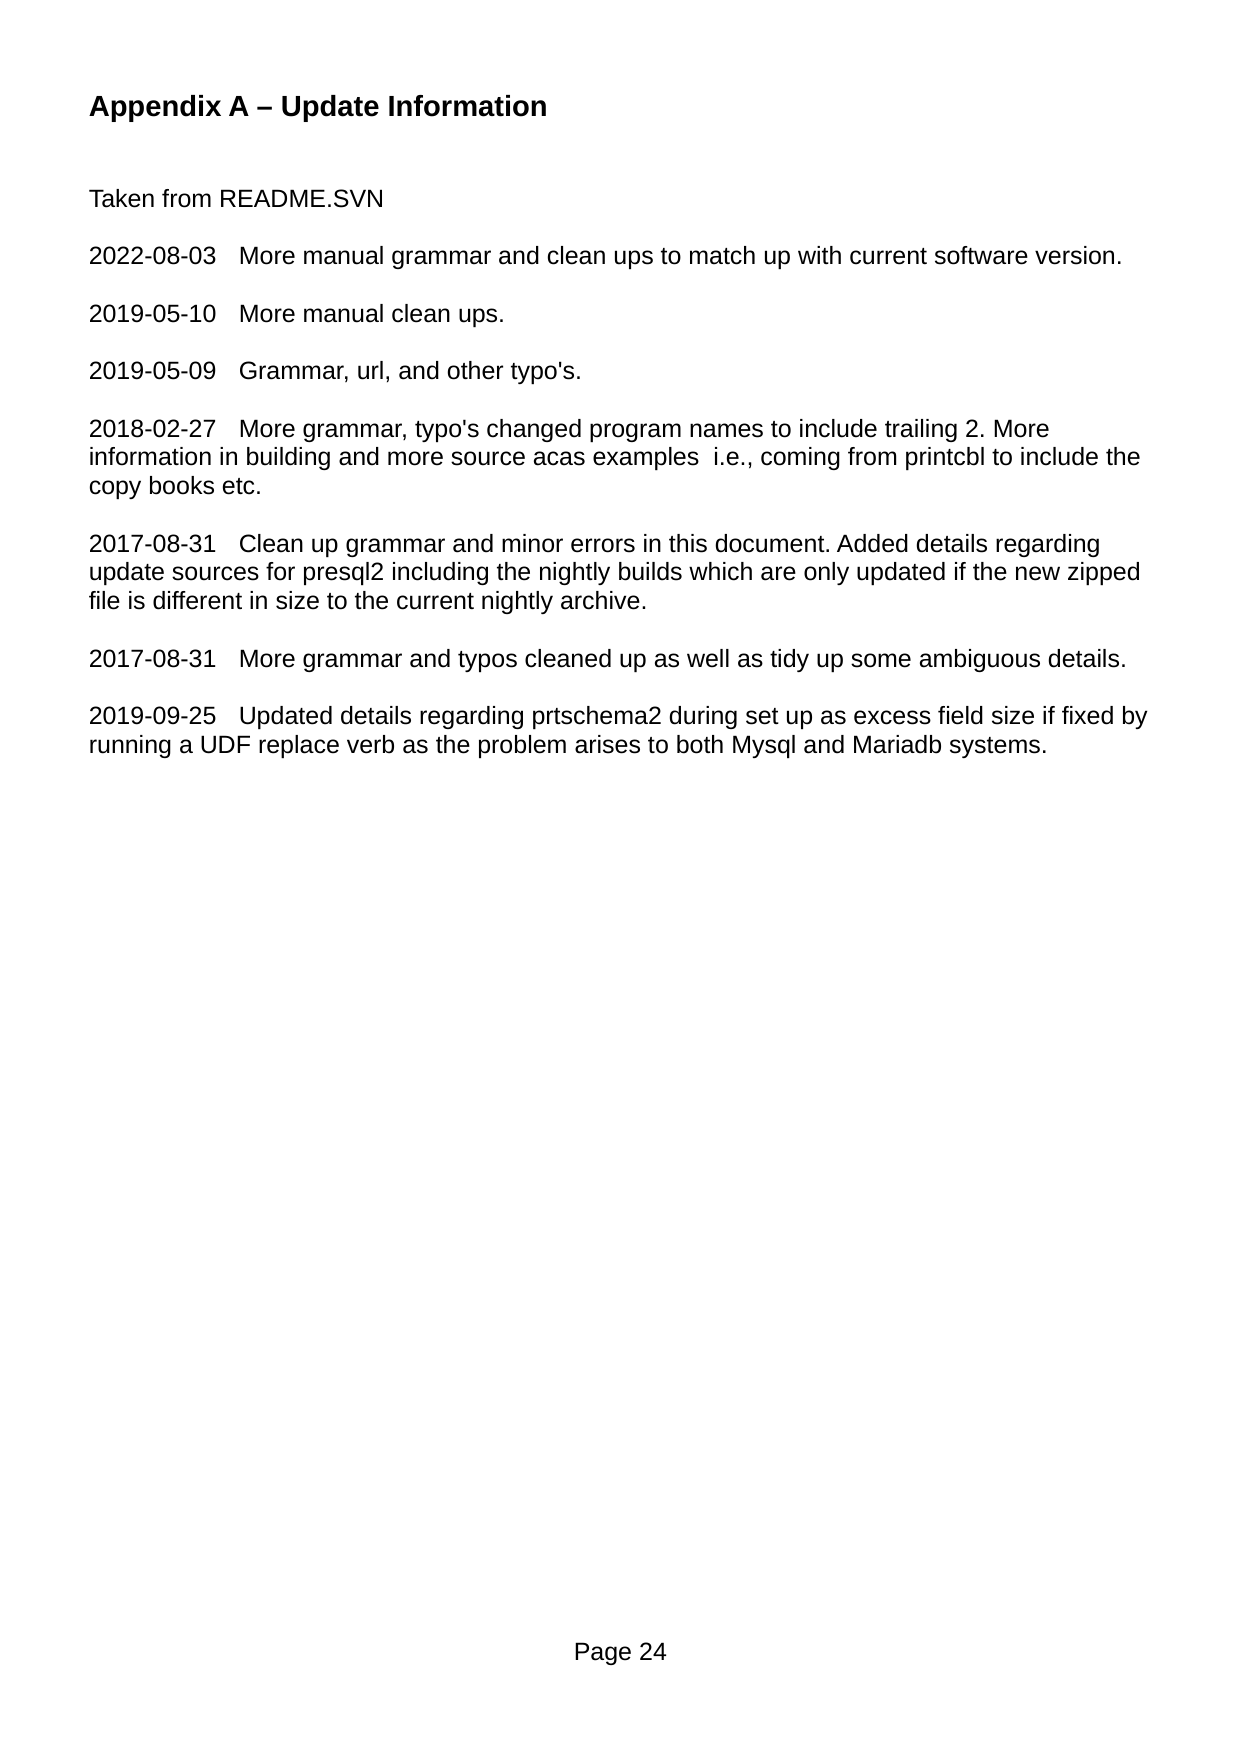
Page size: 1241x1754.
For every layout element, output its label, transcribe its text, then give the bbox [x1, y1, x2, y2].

text 2018-02-27 More grammar, typo's changed program names to include trailing 2. More information in building and more source acas examples i.e., coming from printcbl to include the copy books etc. [88, 413, 1152, 500]
text 2022-08-03 More manual grammar and clean ups to match up with current software version. [88, 241, 1152, 270]
text 2019-09-25 Updated details regarding prtschema2 during set up as excess field size if fixed by running a UDF replace verb as the problem arises to both Mysql and Mariadb systems. [88, 701, 1152, 758]
text 2017-08-31 Clean up grammar and minor errors in this document. Added details regarding update sources for presql2 including the nightly builds which are only updated if the new zipped file is different in size to the current nightly archive. [88, 528, 1152, 615]
text 2019-05-09 Grammar, url, and other typo's. [88, 356, 1152, 385]
subtitle Appendix A – Update Information [88, 88, 1152, 122]
text 2017-08-31 More grammar and typos cleaned up as well as tidy up some ambiguous details. [88, 643, 1152, 672]
text Taken from README.SVN [88, 183, 1152, 212]
text 2019-05-10 More manual clean ups. [88, 298, 1152, 327]
